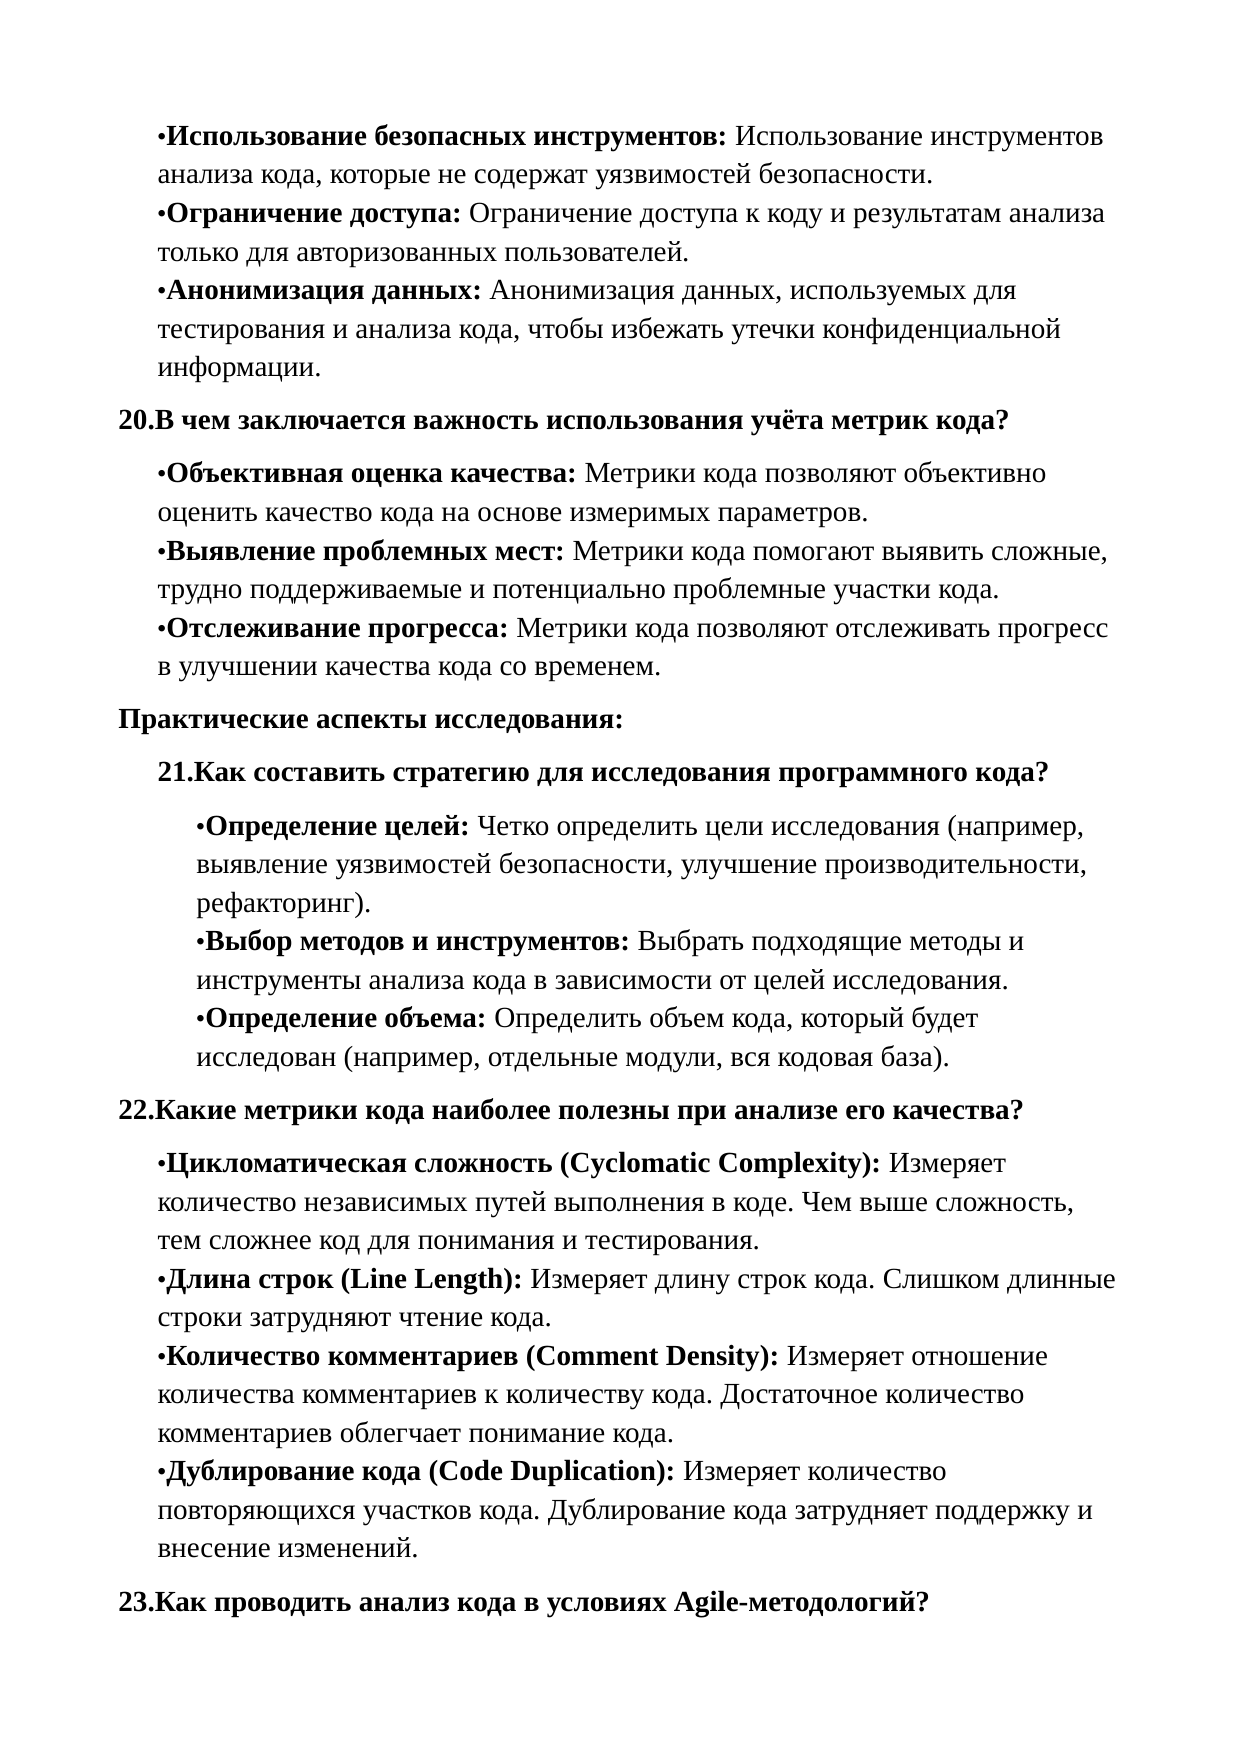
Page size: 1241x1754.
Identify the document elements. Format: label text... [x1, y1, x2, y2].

list Цикломатическая сложность (Cyclomatic Complexity): Измеряет количество независимых путей выполнения в коде. Чем выше сложность, тем сложнее код для понимания и тестирования. [118, 1145, 1122, 1256]
list Анонимизация данных: Анонимизация данных, используемых для тестирования и анализа кода, чтобы избежать утечки конфиденциальной информации. [118, 272, 1122, 383]
list Определение объема: Определить объем кода, который будет исследован (например, отдельные модули, вся кодовая база). [118, 1000, 1122, 1072]
list 21.Как составить стратегию для исследования программного кода? [118, 754, 1122, 788]
list Ограничение доступа: Ограничение доступа к коду и результатам анализа только для авторизованных пользователей. [118, 195, 1122, 267]
list Отслеживание прогресса: Метрики кода позволяют отслеживать прогресс в улучшении качества кода со временем. [118, 610, 1122, 682]
text 20.В чем заключается важность использования учёта метрик кода? [118, 402, 1122, 436]
list Объективная оценка качества: Метрики кода позволяют объективно оценить качество кода на основе измеримых параметров. [118, 456, 1122, 528]
text 23.Как проводить анализ кода в условиях Agile-методологий? [118, 1584, 1122, 1617]
list Определение целей: Четко определить цели исследования (например, выявление уязвимостей безопасности, улучшение производительности, рефакторинг). [118, 808, 1122, 918]
list Выбор методов и инструментов: Выбрать подходящие методы и инструменты анализа кода в зависимости от целей исследования. [118, 923, 1122, 995]
list Дублирование кода (Code Duplication): Измеряет количество повторяющихся участков кода. Дублирование кода затрудняет поддержку и внесение изменений. [118, 1453, 1122, 1564]
list Использование безопасных инструментов: Использование инструментов анализа кода, которые не содержат уязвимостей безопасности. [118, 118, 1122, 190]
list Длина строк (Line Length): Измеряет длину строк кода. Слишком длинные строки затрудняют чтение кода. [118, 1261, 1122, 1333]
list Количество комментариев (Comment Density): Измеряет отношение количества комментариев к количеству кода. Достаточное количество комментариев облегчает понимание кода. [118, 1338, 1122, 1448]
text 22.Какие метрики кода наиболее полезны при анализе его качества? [118, 1092, 1122, 1126]
text Практические аспекты исследования: [118, 701, 1122, 735]
list Выявление проблемных мест: Метрики кода помогают выявить сложные, трудно поддерживаемые и потенциально проблемные участки кода. [118, 533, 1122, 605]
